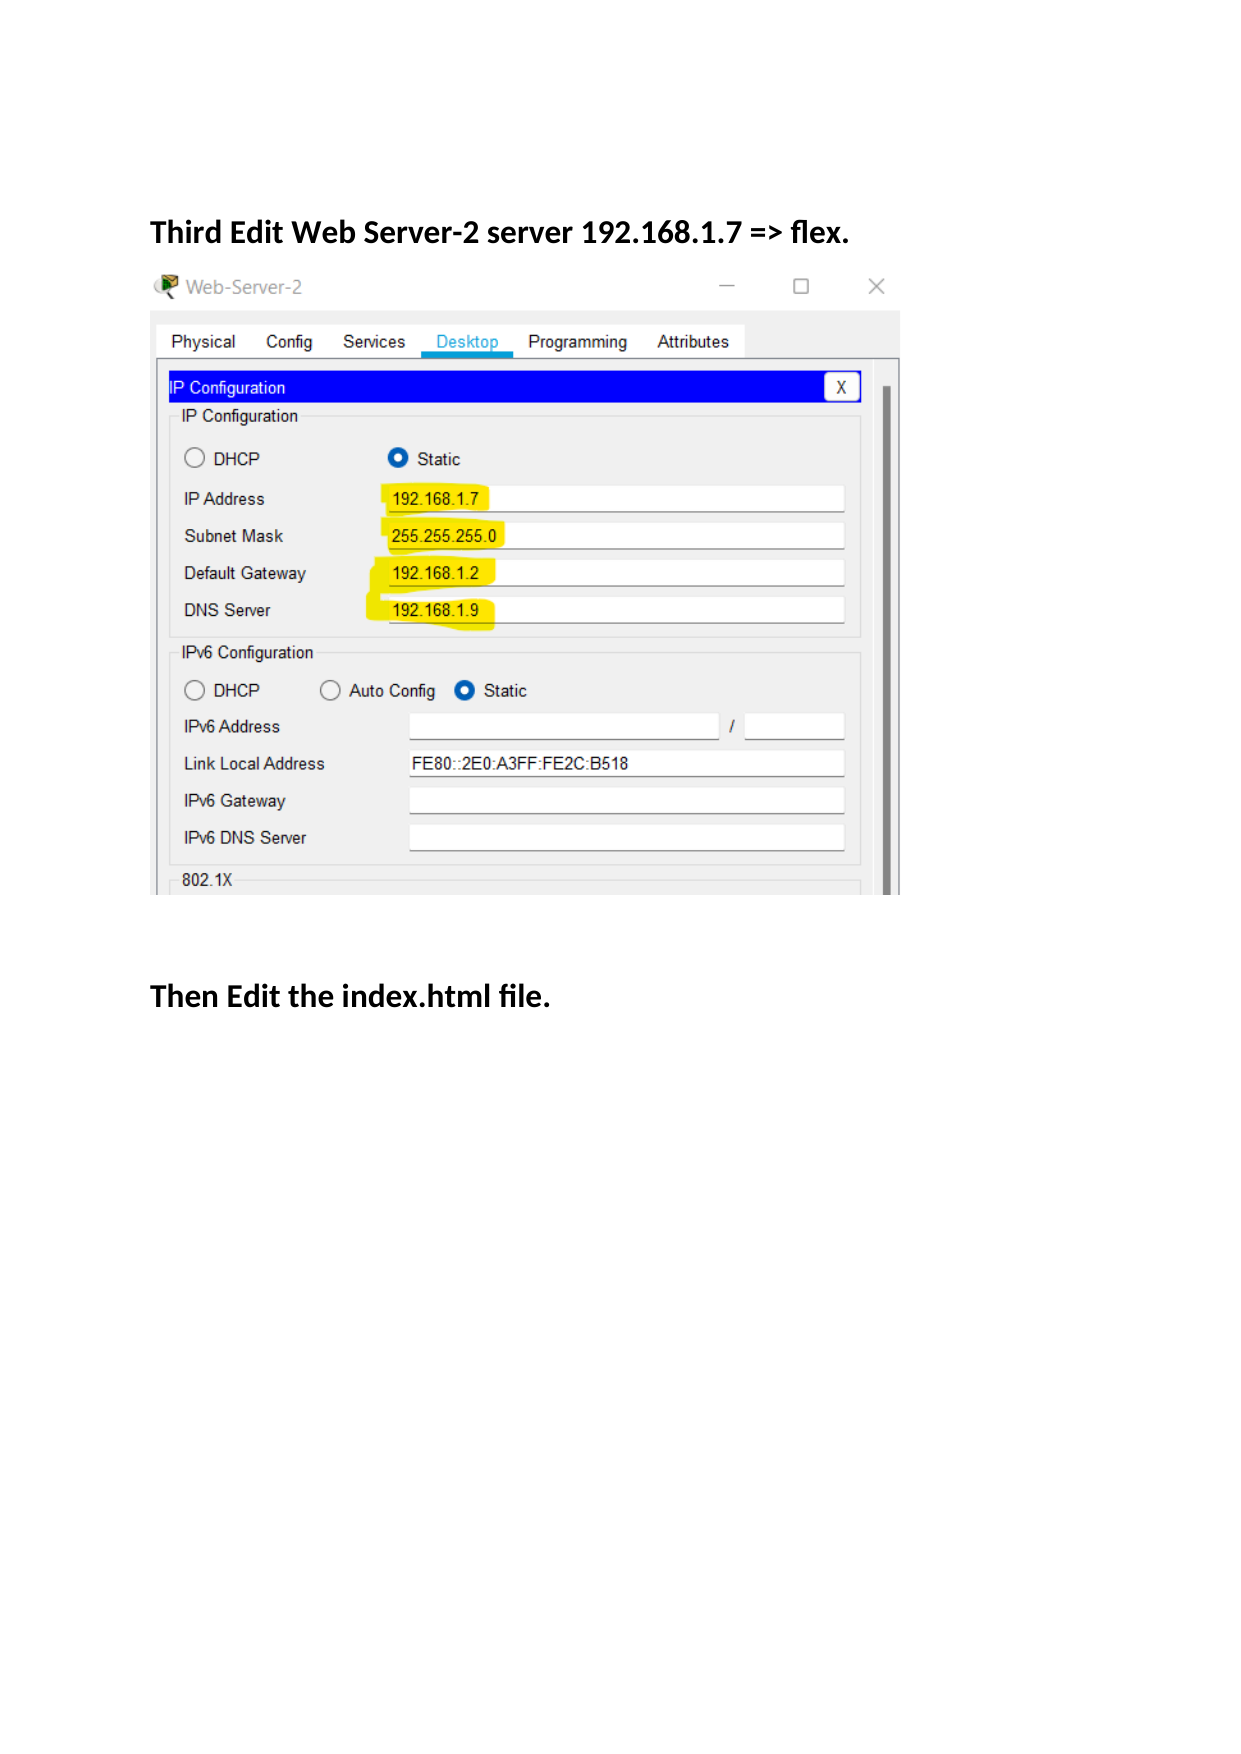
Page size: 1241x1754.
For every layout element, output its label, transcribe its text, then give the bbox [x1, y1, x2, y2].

text Then Edit the index.html file. [150, 975, 1090, 1016]
text Third Edit Web Server-2 server 192.168.1.7 => flex. [150, 211, 1090, 251]
picture [150, 271, 901, 895]
